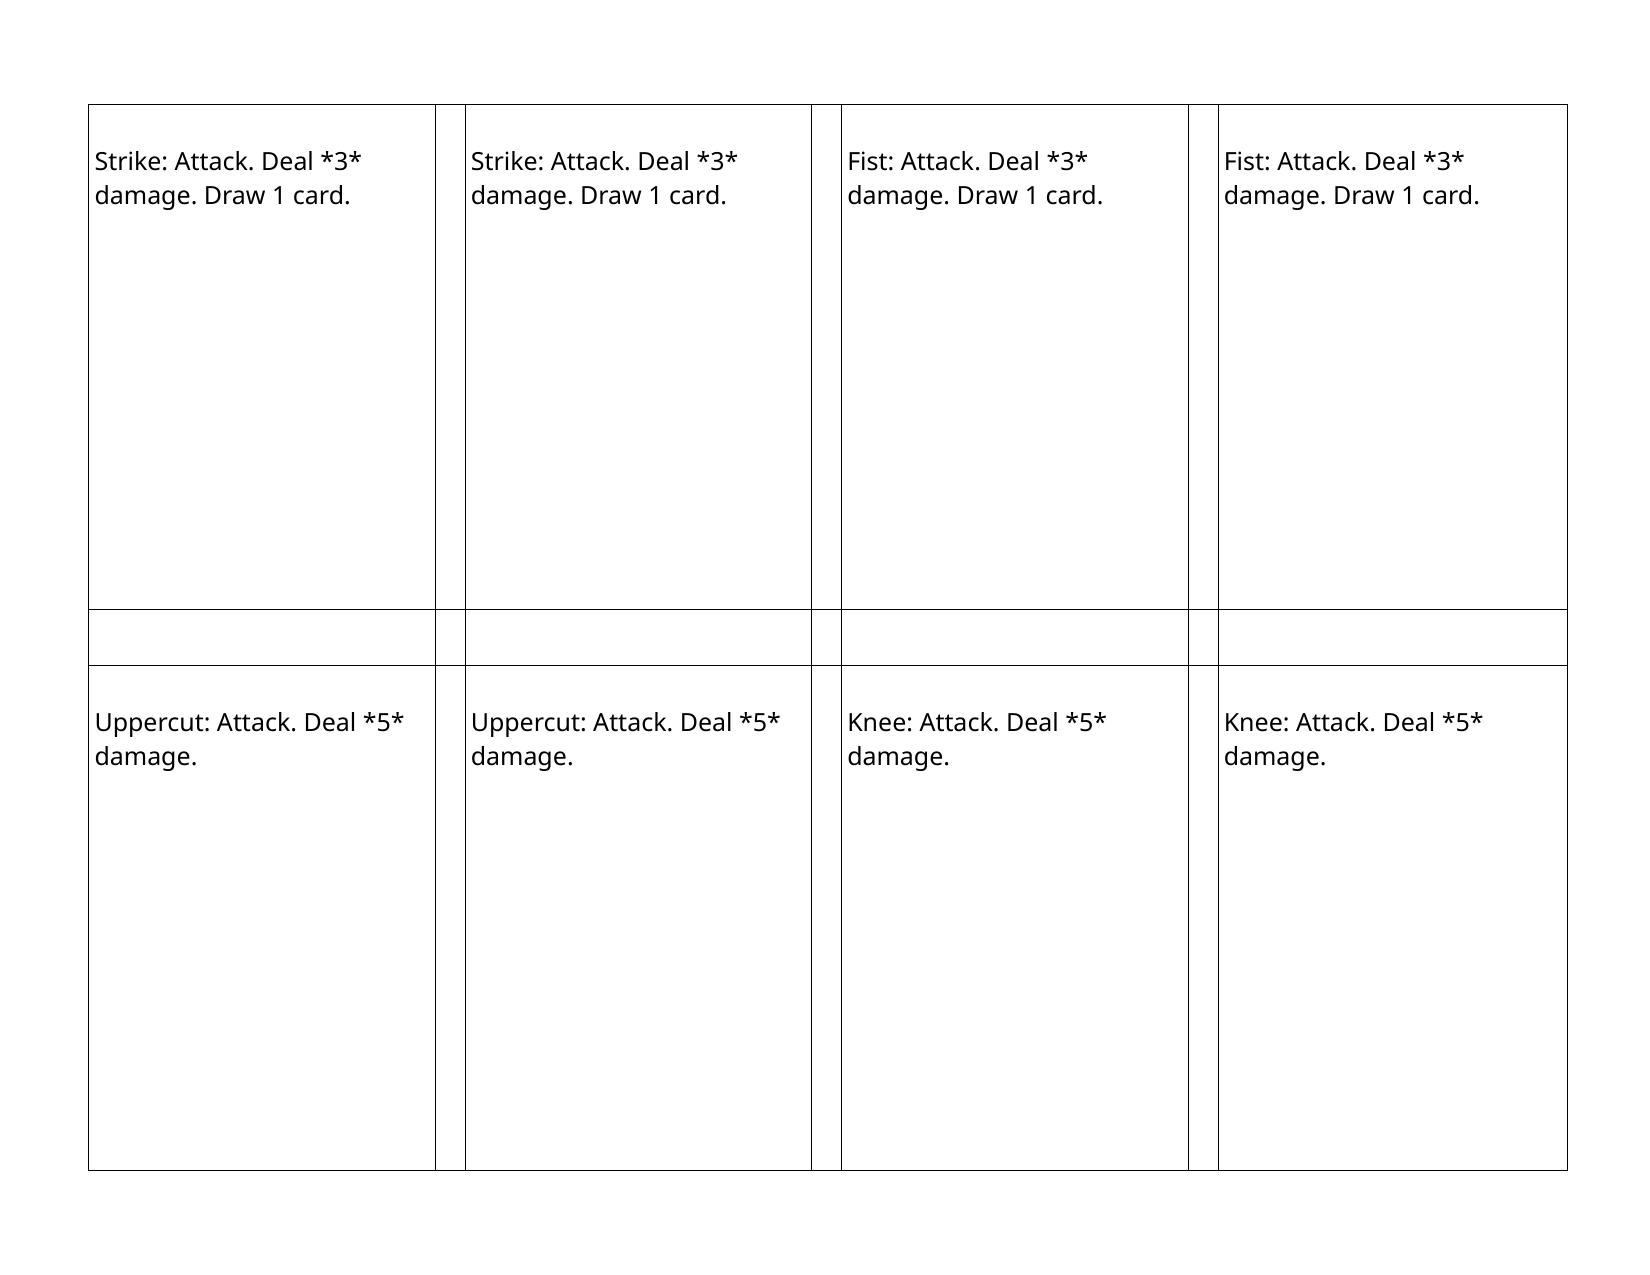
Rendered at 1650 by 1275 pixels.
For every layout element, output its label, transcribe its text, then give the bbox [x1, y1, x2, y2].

table_header [436, 105, 465, 609]
table_cell [1189, 610, 1218, 664]
table_cell [89, 610, 435, 664]
table_header Strike: Attack. Deal *3* damage. Draw 1 card. [89, 105, 435, 609]
table_cell [436, 610, 465, 664]
table_cell [1189, 666, 1218, 1170]
table_cell [1219, 610, 1567, 664]
table_header [812, 105, 841, 609]
table_header Fist: Attack. Deal *3* damage. Draw 1 card. [1219, 105, 1567, 609]
table_cell Knee: Attack. Deal *5* damage. [842, 666, 1188, 1170]
table_cell [436, 666, 465, 1170]
table_cell [466, 610, 811, 664]
table_cell Uppercut: Attack. Deal *5* damage. [89, 666, 435, 1170]
table_header Fist: Attack. Deal *3* damage. Draw 1 card. [842, 105, 1188, 609]
table_cell [842, 610, 1188, 664]
table_cell Knee: Attack. Deal *5* damage. [1219, 666, 1567, 1170]
table_cell Uppercut: Attack. Deal *5* damage. [466, 666, 811, 1170]
table_cell [812, 610, 841, 664]
table_header [1189, 105, 1218, 609]
table_cell [812, 666, 841, 1170]
table_header Strike: Attack. Deal *3* damage. Draw 1 card. [466, 105, 811, 609]
